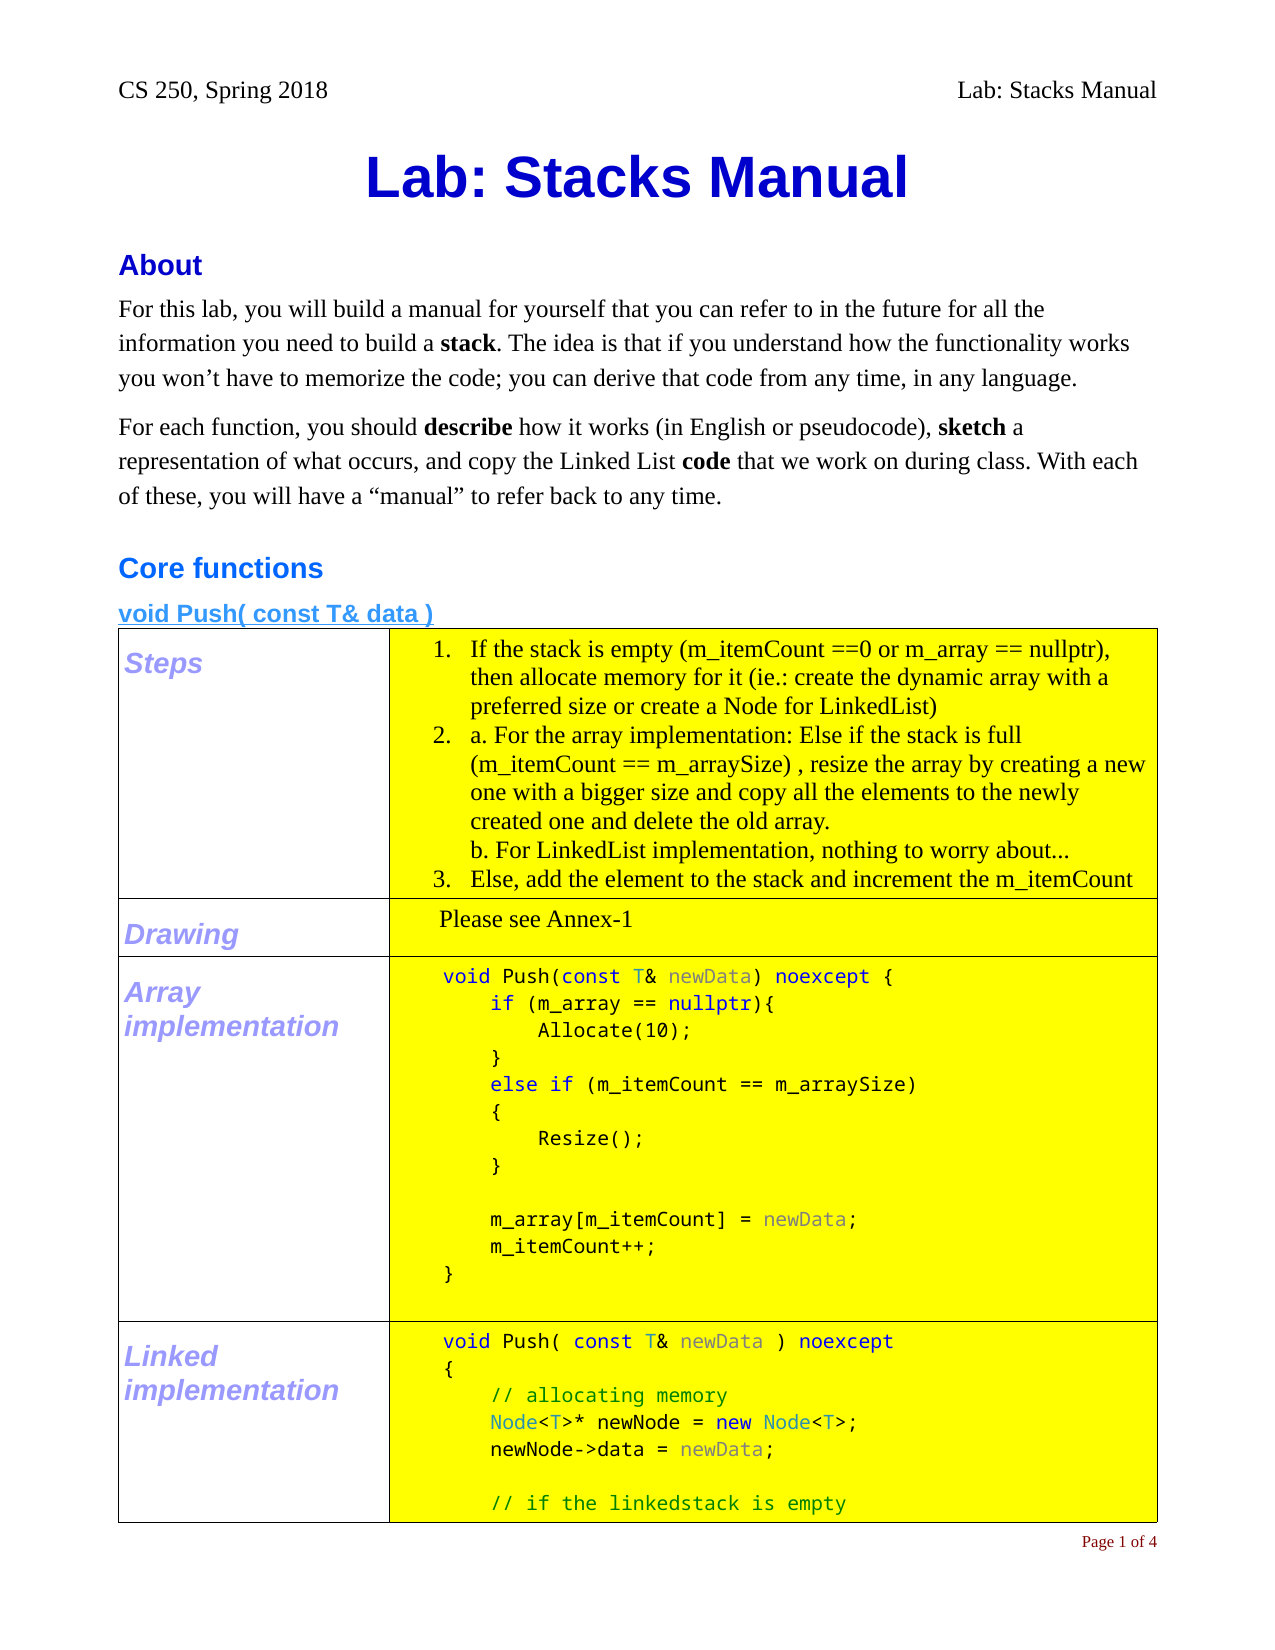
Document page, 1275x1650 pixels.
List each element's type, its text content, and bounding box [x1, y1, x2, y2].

table_cell void Push( const T& newData ) noexcept { // allocating memory Node<T>* newNode = new Node<T>; newNode->data = newData; // if the linkedstack is empty [390, 1322, 1157, 1522]
title Lab: Stacks Manual [118, 143, 1157, 210]
subtitle void Push( const T& data ) [118, 599, 1157, 627]
table_header Steps [119, 629, 389, 898]
subtitle About [118, 248, 1157, 281]
table_cell Please see Annex-1 [390, 899, 1157, 956]
table_cell Drawing [119, 899, 389, 956]
text For this lab, you will build a manual for yourself that you can refer to in the future for all the information you need to build a stack. The idea is that if you understand how the functionality works you won’t have to memorize the code; you can derive that code from any time, in any language. [118, 294, 1157, 391]
text For each function, you should describe how it works (in English or pseudocode), sketch a representation of what occurs, and copy the Linked List code that we work on during class. With each of these, you will have a “manual” to refer back to any time. [118, 412, 1157, 509]
table_cell Linked implementation [119, 1322, 389, 1522]
subtitle Core functions [118, 551, 1157, 584]
table_cell Array implementation [119, 957, 389, 1321]
table_cell void Push(const T& newData) noexcept { if (m_array == nullptr){ Allocate(10); } else if (m_itemCount == m_arraySize) { Resize(); } m_array[m_itemCount] = newData; m_itemCount++; } [390, 957, 1157, 1321]
table_header If the stack is empty (m_itemCount ==0 or m_array == nullptr), then allocate memory for it (ie.: create the dynamic array with a preferred size or create a Node for LinkedList) a. For the array implementation: Else if the stack is full (m_itemCount == m_arraySize) , resize the array by creating a new one with a bigger size and copy all the elements to the newly created one and delete the old array. b. For LinkedList implementation, nothing to worry about... Else, add the element to the stack and increment the m_itemCount [390, 629, 1157, 898]
